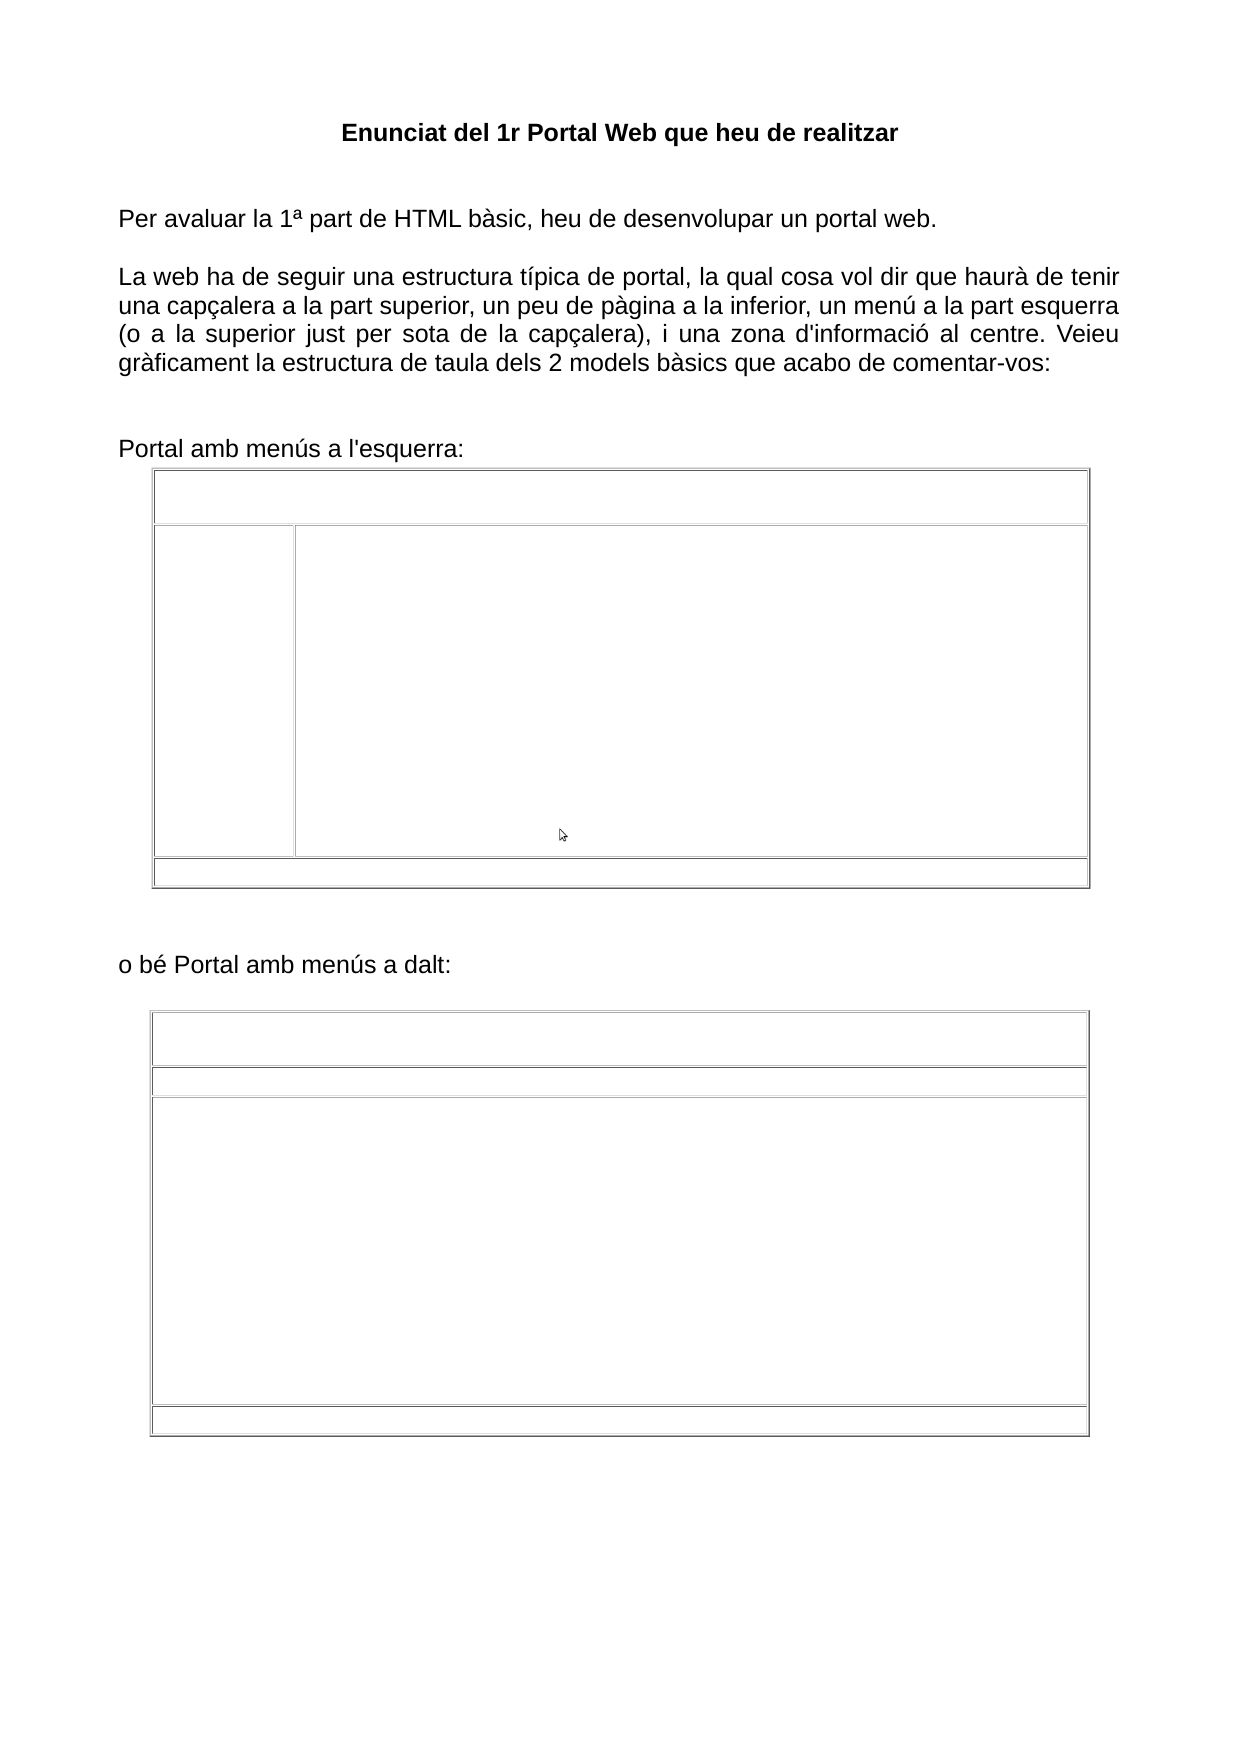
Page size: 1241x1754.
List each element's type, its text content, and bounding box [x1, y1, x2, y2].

picture [147, 463, 1093, 892]
text o bé Portal amb menús a dalt: [118, 949, 1122, 978]
text La web ha de seguir una estructura típica de portal, la qual cosa vol dir que haurà de tenir una capçalera a la part superior, un peu de pàgina a la inferior, un menú a la part esquerra (o a la superior just per sota de la capçalera), i una zona d'informació al centre. Veieu gràficament la estructura de taula dels 2 models bàsics que acabo de comentar-vos: [118, 262, 1122, 377]
text Per avaluar la 1ª part de HTML bàsic, heu de desenvolupar un portal web. [118, 204, 1122, 233]
text Portal amb menús a l'esquerra: [118, 434, 1122, 463]
picture [147, 1007, 1093, 1440]
text Enunciat del 1r Portal Web que heu de realitzar [118, 118, 1122, 147]
